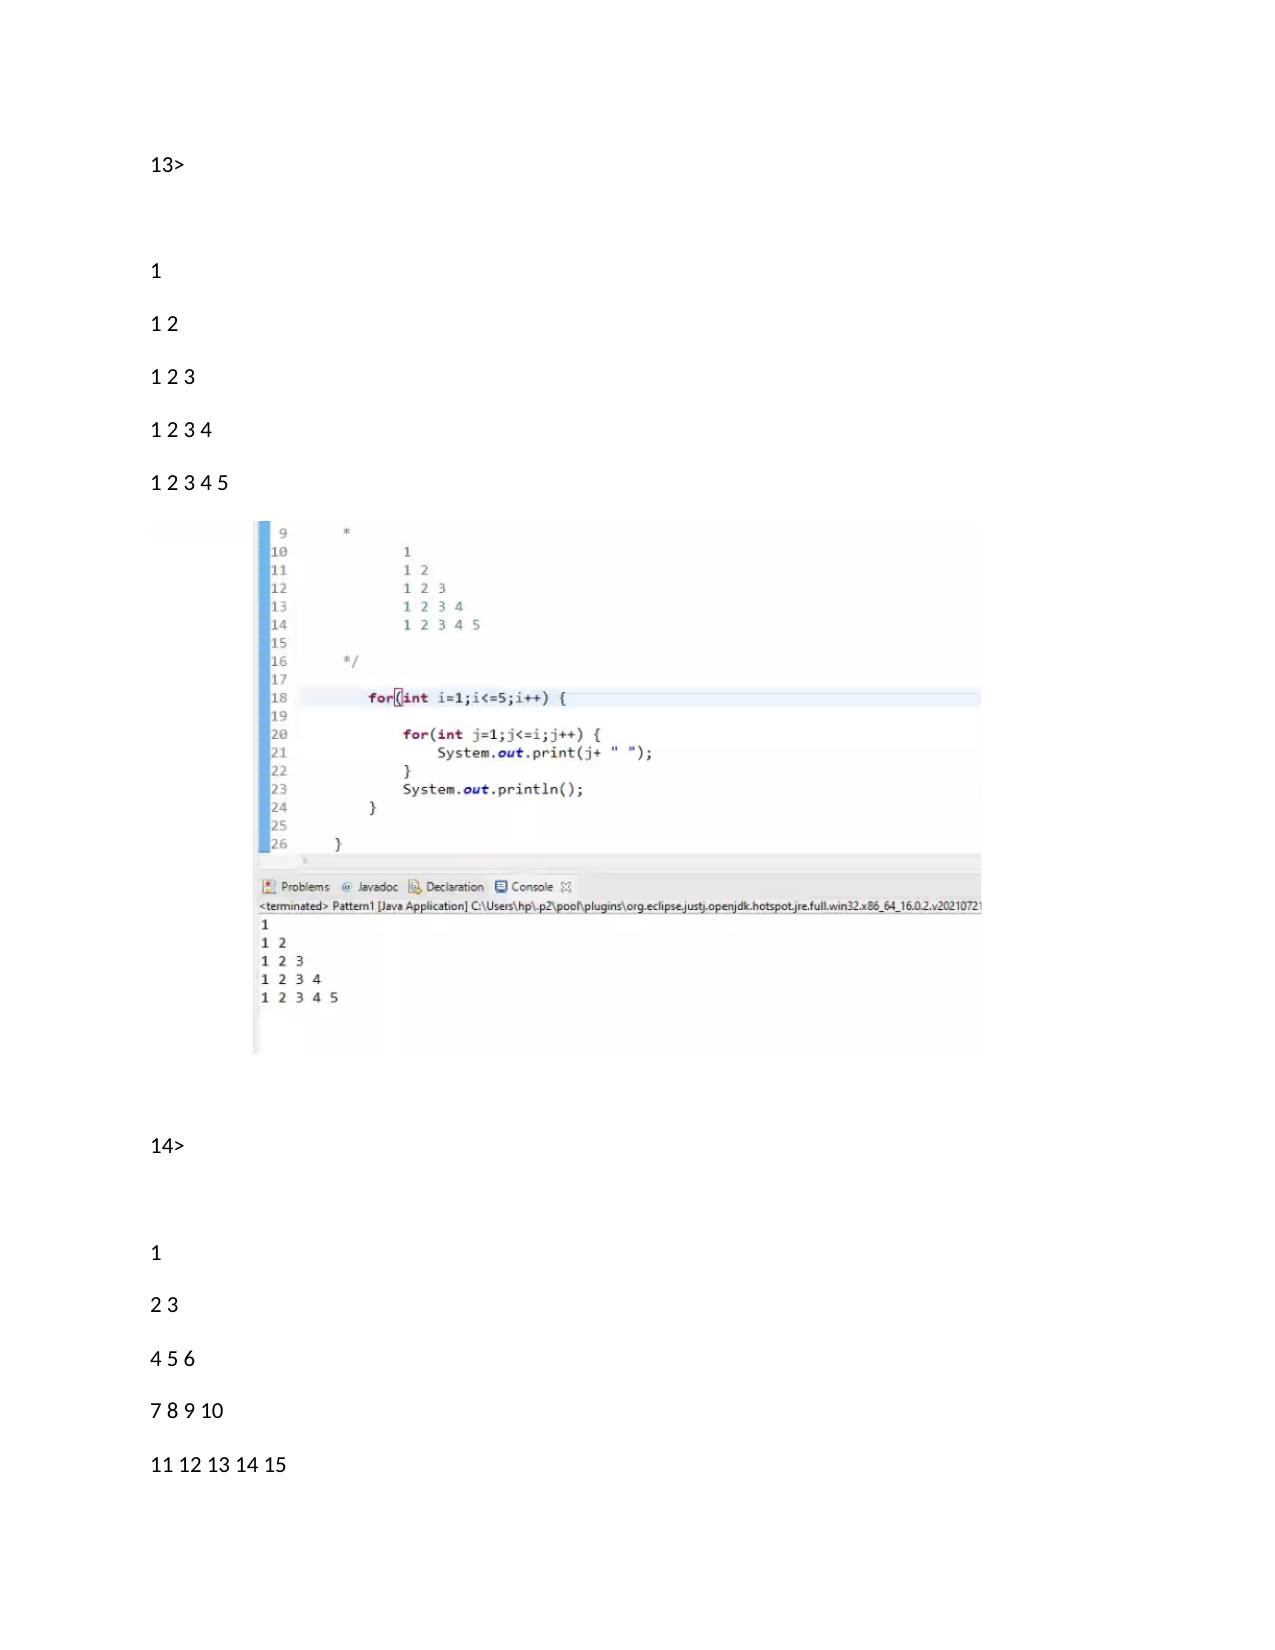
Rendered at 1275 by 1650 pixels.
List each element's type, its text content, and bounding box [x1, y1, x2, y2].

text 1 [150, 1238, 1125, 1266]
text 7 8 9 10 [150, 1397, 1125, 1425]
text 14> [150, 1132, 1125, 1159]
text 1 [150, 256, 1125, 284]
text 1 2 3 4 [150, 415, 1125, 443]
text 2 3 [150, 1291, 1125, 1319]
text 1 2 [150, 309, 1125, 337]
text 4 5 6 [150, 1344, 1125, 1372]
text 1 2 3 [150, 362, 1125, 390]
text 1 2 3 4 5 [150, 468, 1125, 496]
text 11 12 13 14 15 [150, 1450, 1125, 1478]
text 13> [150, 150, 1125, 178]
